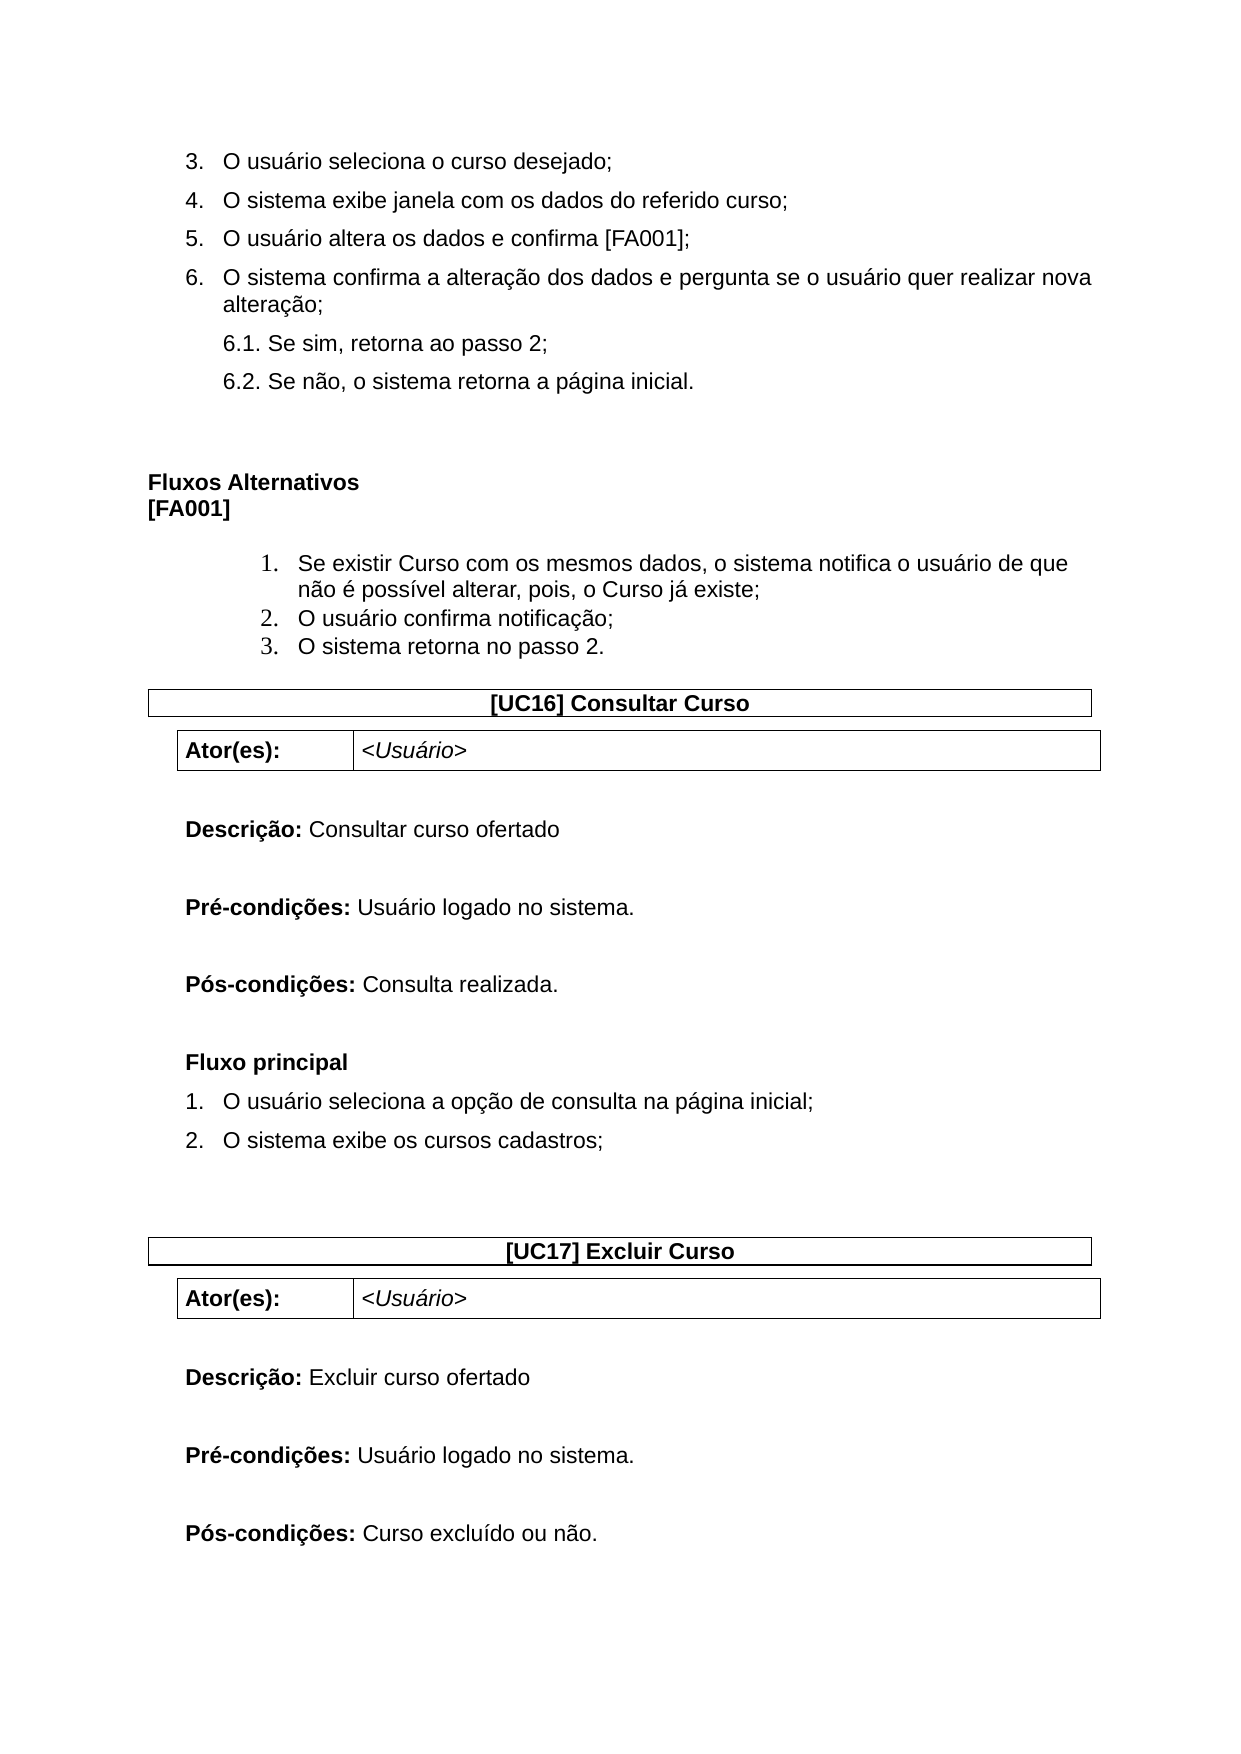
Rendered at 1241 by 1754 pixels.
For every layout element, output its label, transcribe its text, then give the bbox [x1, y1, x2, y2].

table_header Ator(es): [178, 731, 353, 770]
text Pré-condições: Usuário logado no sistema. [185, 894, 1092, 920]
list O usuário confirma notificação; [260, 603, 1092, 631]
text Pré-condições: Usuário logado no sistema. [185, 1442, 1092, 1468]
text [UC16] Consultar Curso [149, 690, 1091, 716]
text Descrição: Consultar curso ofertado [185, 816, 1092, 842]
table_header <Usuário> [354, 731, 1100, 770]
text Fluxos Alternativos [148, 468, 1092, 495]
list Se não, o sistema retorna a página inicial. [223, 368, 1092, 395]
text Pós-condições: Curso excluído ou não. [185, 1519, 1092, 1546]
list O usuário seleciona a opção de consulta na página inicial; [185, 1088, 1092, 1114]
text Fluxo principal [185, 1049, 1092, 1075]
table_header Ator(es): [178, 1279, 353, 1318]
list O usuário seleciona o curso desejado; [185, 148, 1092, 174]
list O usuário altera os dados e confirma [FA001]; [185, 225, 1092, 252]
list O sistema exibe janela com os dados do referido curso; [185, 187, 1092, 213]
list O sistema confirma a alteração dos dados e pergunta se o usuário quer realizar nova alteração; [185, 264, 1092, 317]
list Se sim, retorna ao passo 2; [223, 329, 1092, 356]
table_header <Usuário> [354, 1279, 1100, 1318]
text [UC17] Excluir Curso [149, 1238, 1091, 1264]
text Pós-condições: Consulta realizada. [185, 971, 1092, 998]
list O sistema exibe os cursos cadastros; [185, 1127, 1092, 1153]
list O sistema retorna no passo 2. [260, 631, 1092, 660]
list Se existir Curso com os mesmos dados, o sistema notifica o usuário de que não é possível alterar, pois, o Curso já existe; [260, 548, 1092, 603]
text [FA001] [148, 495, 1092, 521]
text Descrição: Excluir curso ofertado [185, 1364, 1092, 1390]
